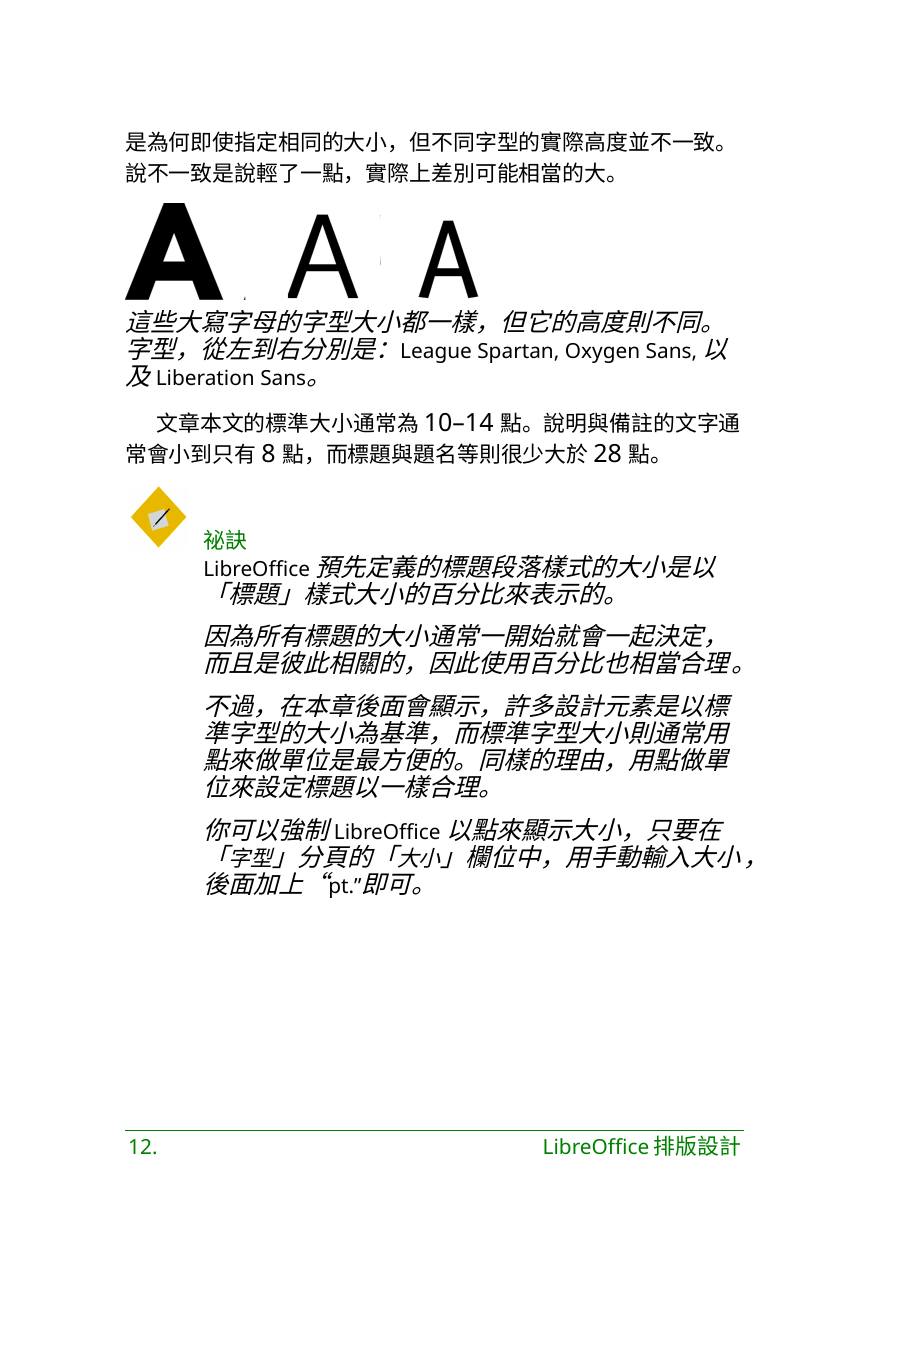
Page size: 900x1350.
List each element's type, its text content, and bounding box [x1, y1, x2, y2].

text 你可以強制 LibreOffice 以點來顯示大小，只要在「字型」分頁的「大小」欄位中，用手動輸入大小，後面加上“pt.”即可。 [203, 818, 744, 899]
table_header [479, 203, 744, 299]
picture [126, 485, 189, 549]
table_cell 這些大寫字母的字型大小都一樣，但它的高度則不同。字型，從左到右分別是：League Spartan, Oxygen Sans, 以及 Liberation Sans。 [125, 302, 744, 391]
picture [125, 203, 479, 300]
text 因為所有標題的大小通常一開始就會一起決定，而且是彼此相關的，因此使用百分比也相當合理。 [203, 624, 744, 678]
text 文章本文的標準大小通常為 10–14 點。說明與備註的文字通常會小到只有 8 點，而標題與題名等則很少大於 28 點。 [125, 406, 744, 469]
text 字型大小指的是每個字元與週圍的間隔所佔用的空間。不過，每種字型對間隔的使用可能極端不同。每個字型間隔不同，這也是為何即使指定相同的大小，但不同字型的實際高度並不一致。說不一致是說輕了一點，實際上差別可能相當的大。 [125, 125, 744, 187]
list 祕訣 [125, 484, 744, 554]
text LibreOffice 預先定義的標題段落樣式的大小是以「標題」樣式大小的百分比來表示的。 [203, 554, 744, 608]
text 不過，在本章後面會顯示，許多設計元素是以標準字型的大小為基準，而標準字型大小則通常用點來做單位是最方便的。同樣的理由，用點做單位來設定標題以一樣合理。 [203, 694, 744, 802]
